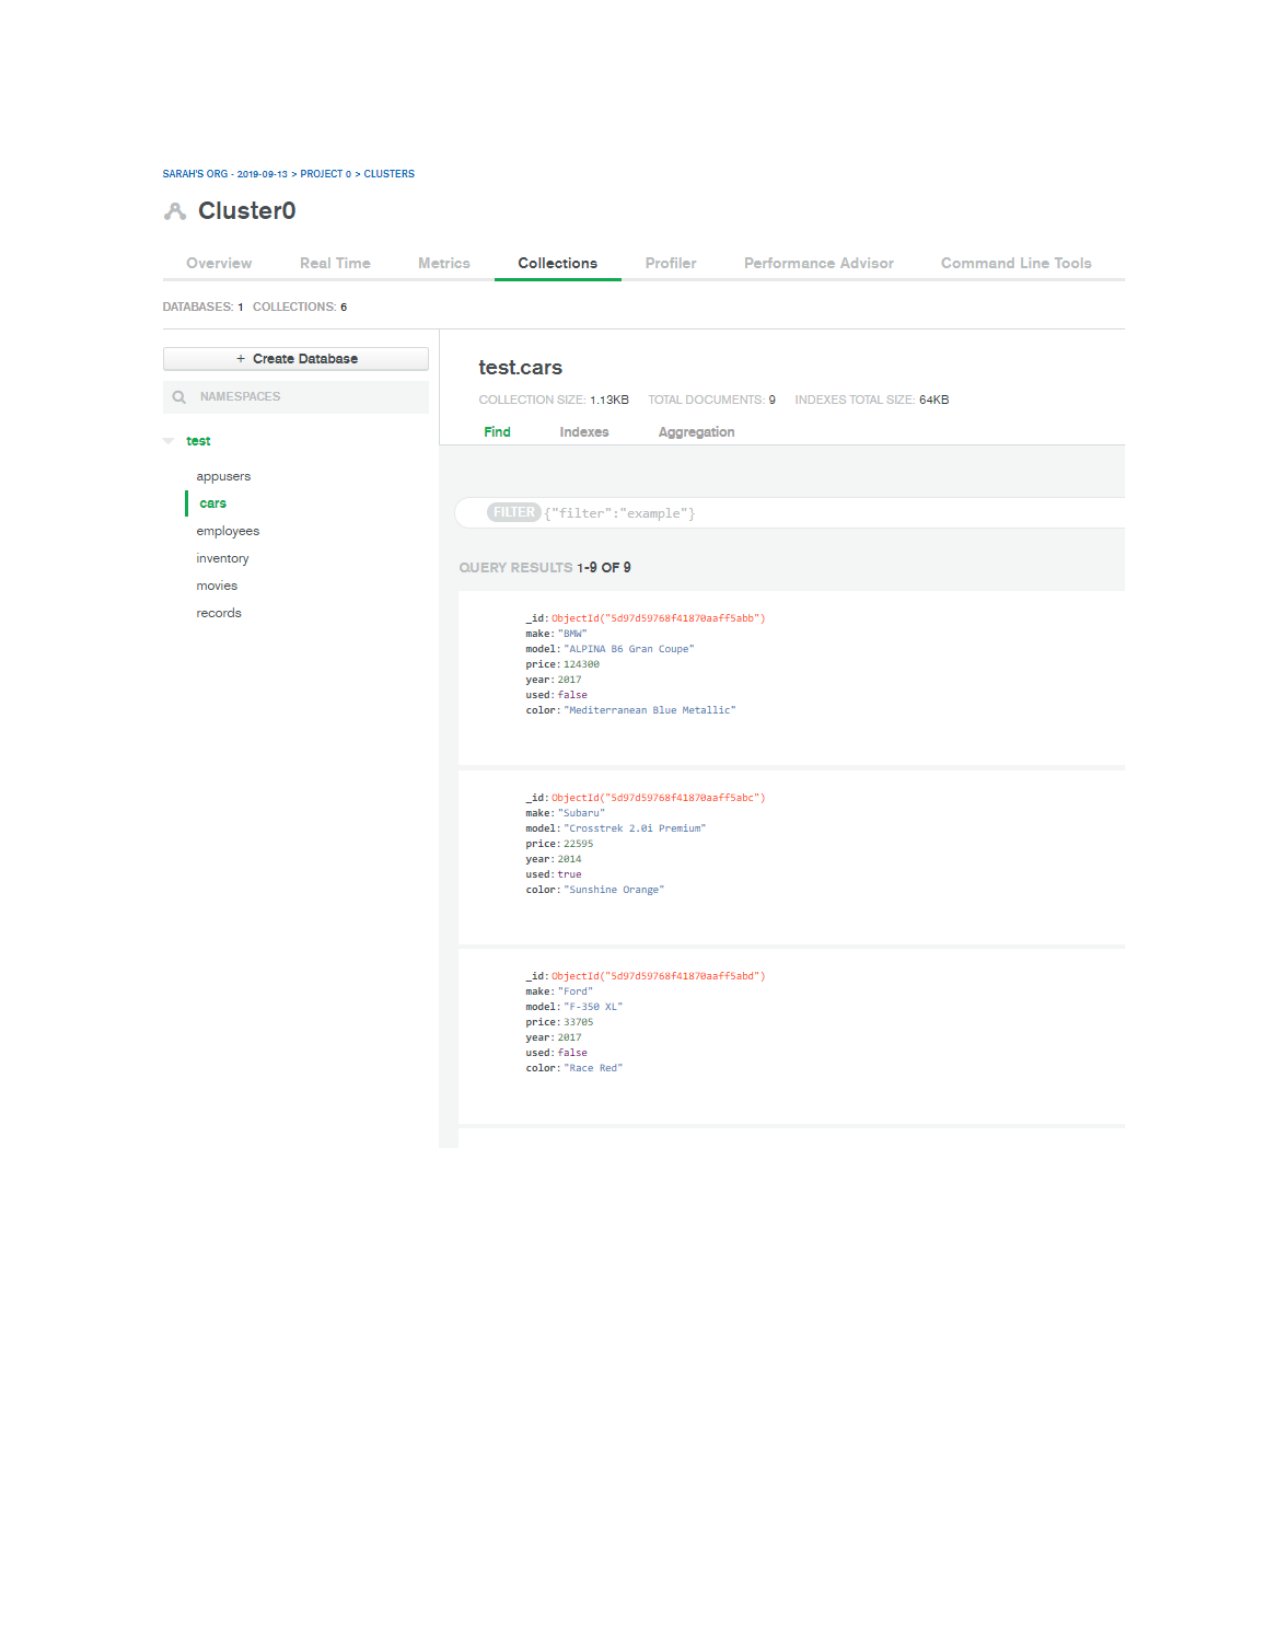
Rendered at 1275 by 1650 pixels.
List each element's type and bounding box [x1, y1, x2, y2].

picture [150, 150, 1125, 1148]
